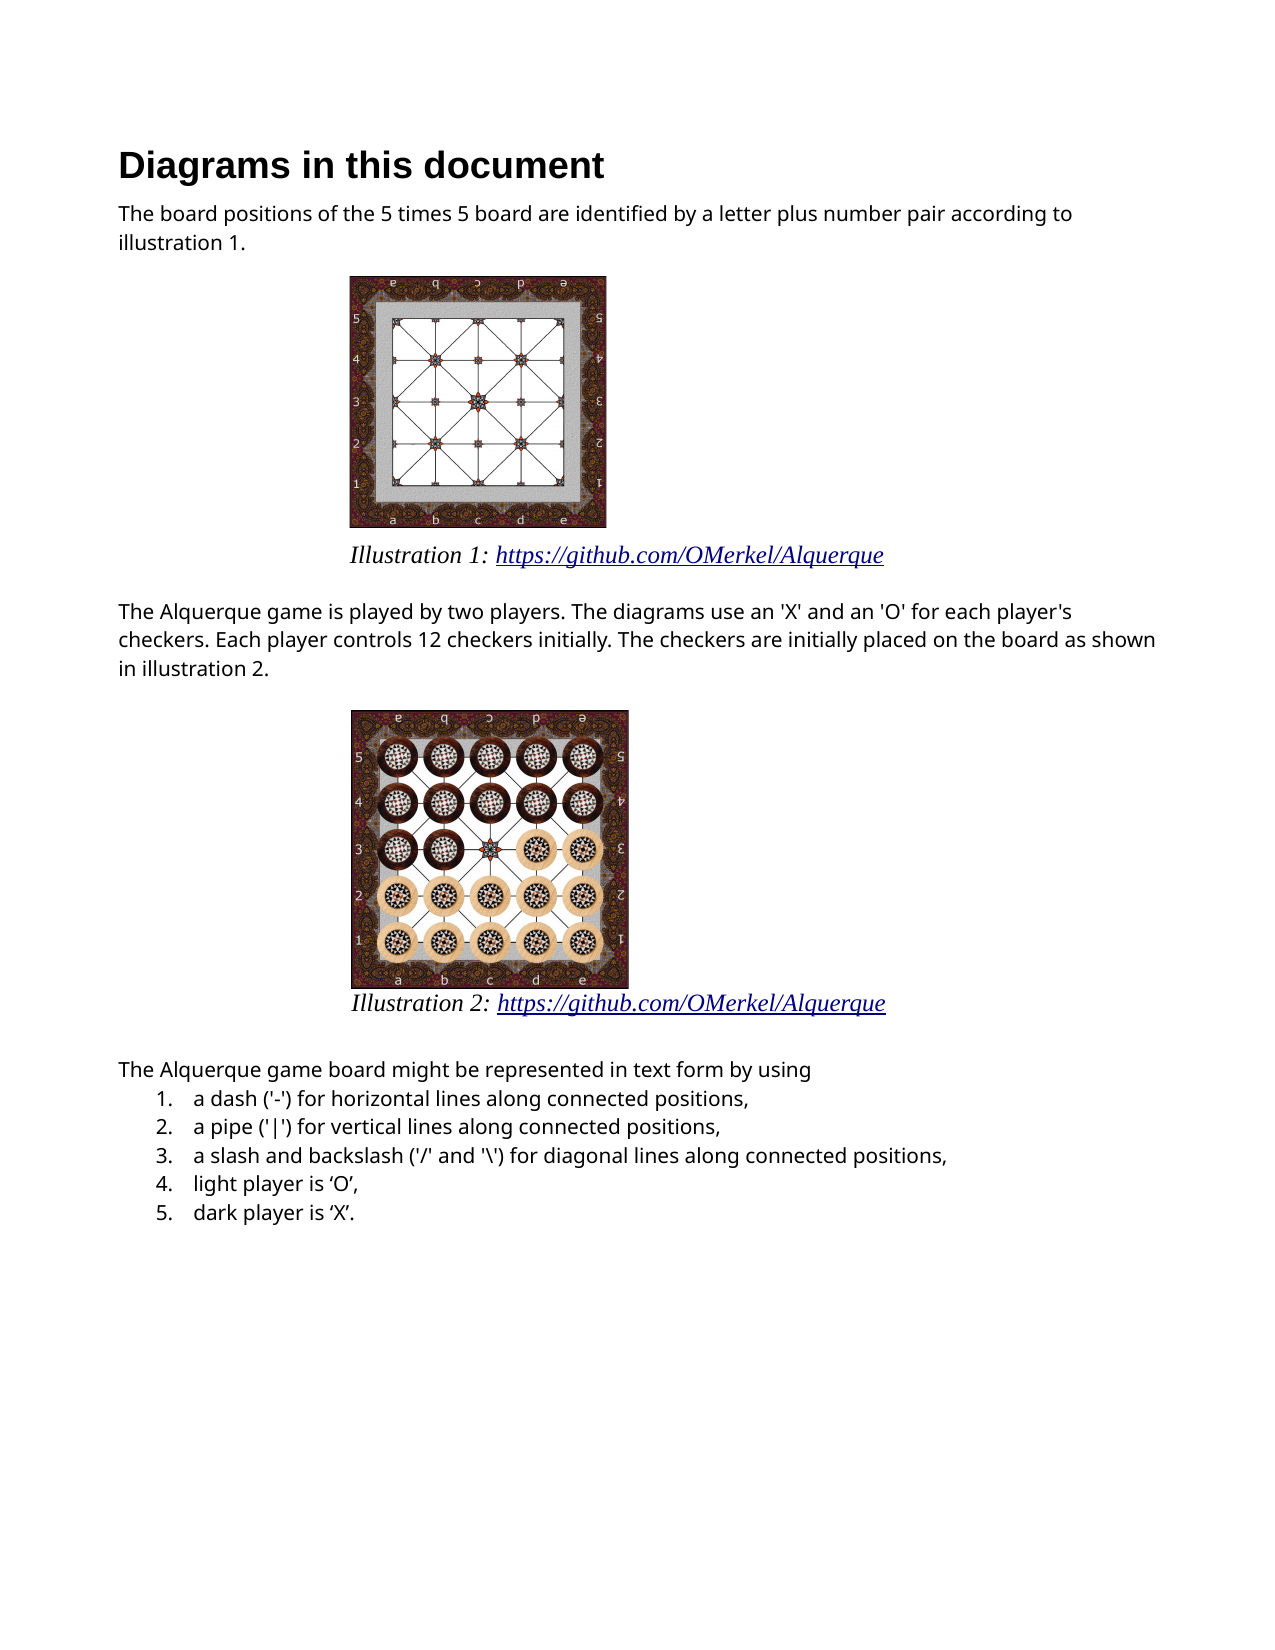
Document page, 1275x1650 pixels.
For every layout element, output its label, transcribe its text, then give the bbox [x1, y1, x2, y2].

list a slash and backslash ('/' and '\') for diagonal lines along connected positions, [156, 1141, 1157, 1169]
text Illustration 1: https://github.com/OMerkel/Alquerque [349, 277, 926, 569]
picture [349, 276, 607, 528]
list dark player is ‘X’. [156, 1198, 1157, 1226]
text Illustration 2: https://github.com/OMerkel/Alquerque [351, 711, 924, 1017]
list a pipe ('|') for vertical lines along connected positions, [156, 1112, 1157, 1141]
picture [351, 710, 629, 989]
text The Alquerque game board might be represented in text form by using [118, 1056, 1157, 1084]
list a dash ('-') for horizontal lines along connected positions, [156, 1084, 1157, 1112]
text The Alquerque game is played by two players. The diagrams use an 'X' and an 'O' for each player's checkers. Each player controls 12 checkers initially. The checkers are initially placed on the board as shown in illustration 2. [118, 597, 1157, 682]
list light player is ‘O’, [156, 1169, 1157, 1198]
text The board positions of the 5 times 5 board are identified by a letter plus number pair according to illustration 1. [118, 199, 1157, 256]
subtitle Diagrams in this document [118, 143, 1157, 187]
